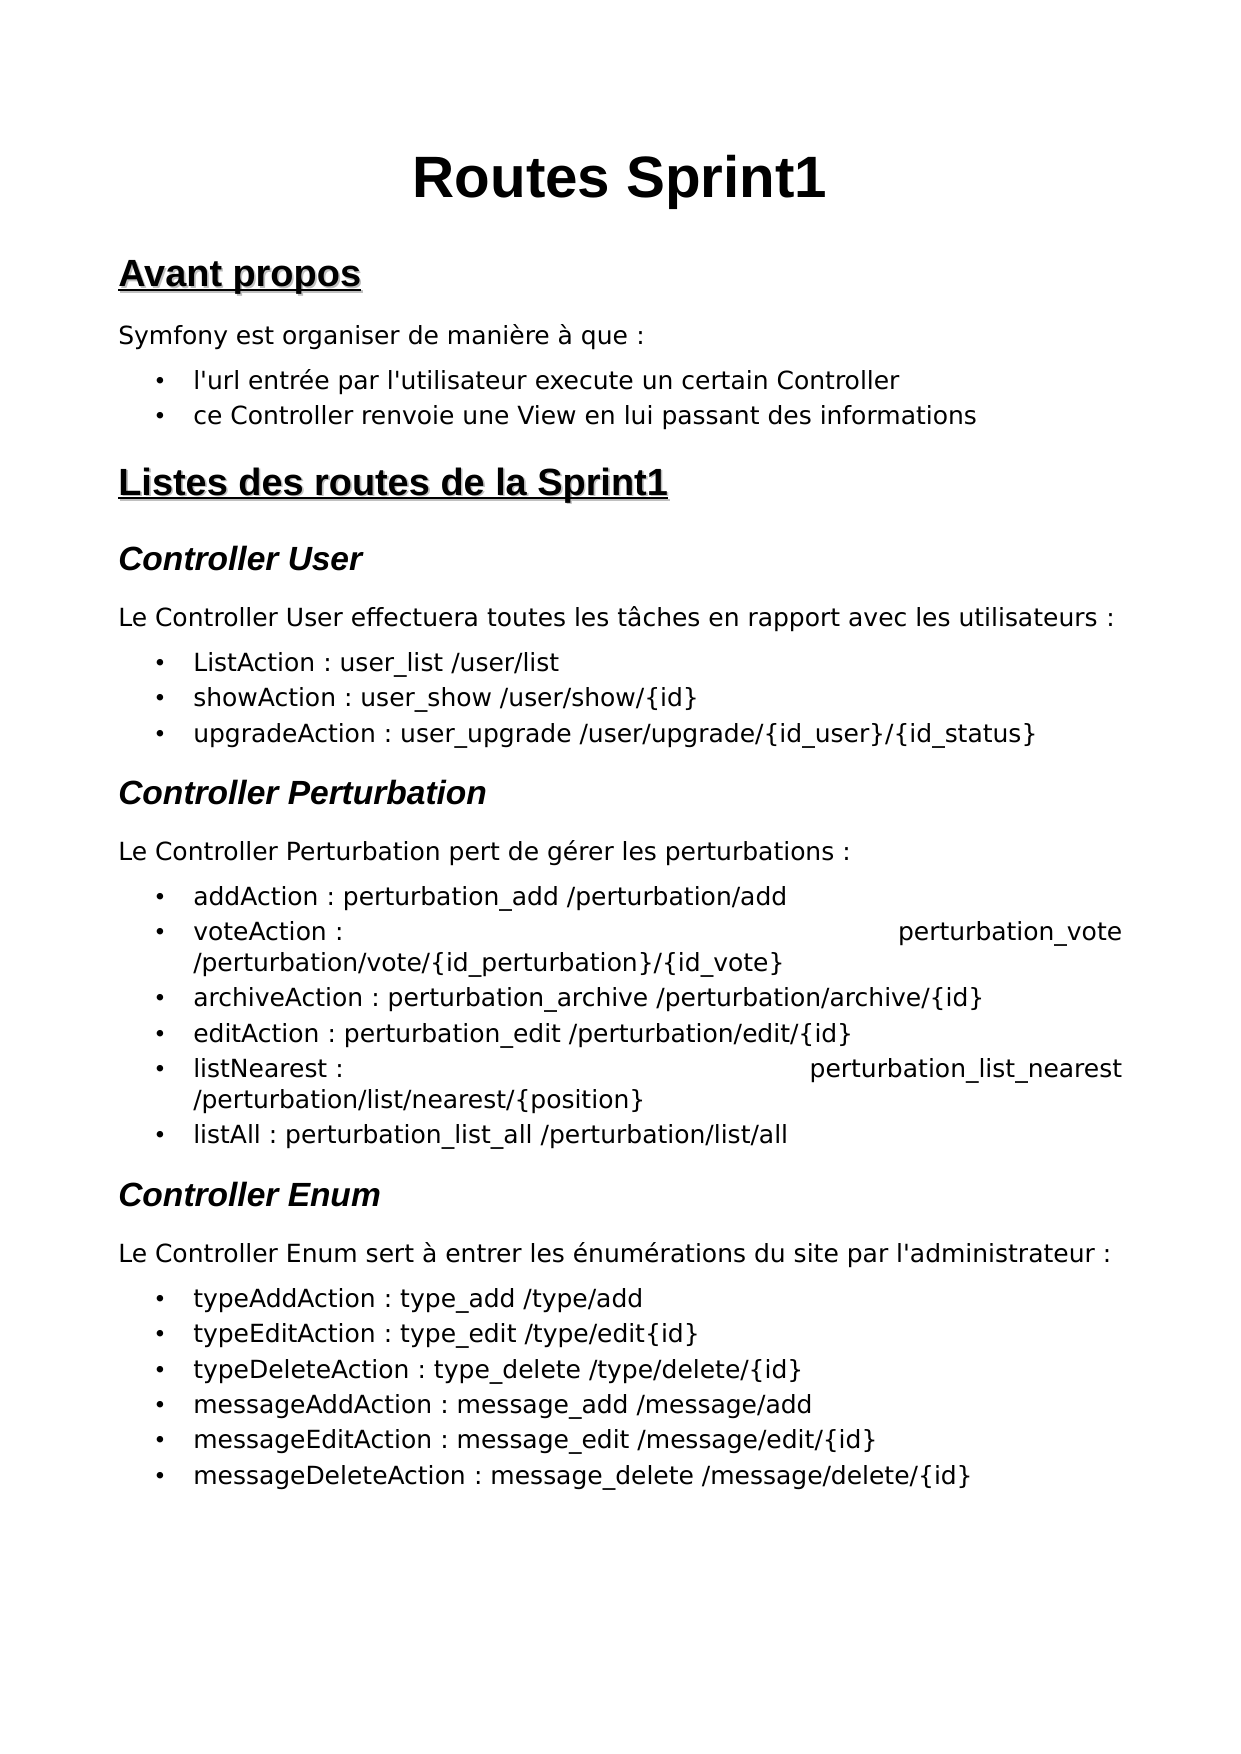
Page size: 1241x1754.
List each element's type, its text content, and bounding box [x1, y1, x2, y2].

list typeDeleteAction : type_delete /type/delete/{id} [156, 1355, 1122, 1384]
list addAction : perturbation_add /perturbation/add [156, 882, 1122, 911]
text Symfony est organiser de manière à que : [118, 321, 1122, 350]
text Le Controller Enum sert à entrer les énumérations du site par l'administrateur : [118, 1239, 1122, 1268]
list listNearest : perturbation_list_nearest /perturbation/list/nearest/{position} [156, 1054, 1122, 1114]
subtitle Avant propos [118, 251, 1122, 295]
list archiveAction : perturbation_archive /perturbation/archive/{id} [156, 984, 1122, 1013]
list messageAddAction : message_add /message/add [156, 1390, 1122, 1419]
list typeEditAction : type_edit /type/edit{id} [156, 1319, 1122, 1348]
list showAction : user_show /user/show/{id} [156, 683, 1122, 712]
list l'url entrée par l'utilisateur execute un certain Controller [156, 366, 1122, 395]
list ListAction : user_list /user/list [156, 648, 1122, 677]
list ce Controller renvoie une View en lui passant des informations [156, 401, 1122, 430]
text Le Controller Perturbation pert de gérer les perturbations : [118, 837, 1122, 867]
list voteAction : perturbation_vote /perturbation/vote/{id_perturbation}/{id_vote} [156, 918, 1122, 977]
list editAction : perturbation_edit /perturbation/edit/{id} [156, 1019, 1122, 1048]
subtitle Listes des routes de la Sprint1 [118, 459, 1122, 503]
list upgradeAction : user_upgrade /user/upgrade/{id_user}/{id_status} [156, 719, 1122, 748]
text Le Controller User effectuera toutes les tâches en rapport avec les utilisateurs : [118, 603, 1122, 632]
subtitle Controller User [118, 538, 1122, 577]
title Routes Sprint1 [118, 143, 1122, 210]
subtitle Controller Enum [118, 1174, 1122, 1213]
list messageDeleteAction : message_delete /message/delete/{id} [156, 1461, 1122, 1490]
list messageEditAction : message_edit /message/edit/{id} [156, 1426, 1122, 1455]
list listAll : perturbation_list_all /perturbation/list/all [156, 1121, 1122, 1150]
list typeAddAction : type_add /type/add [156, 1284, 1122, 1313]
subtitle Controller Perturbation [118, 773, 1122, 811]
